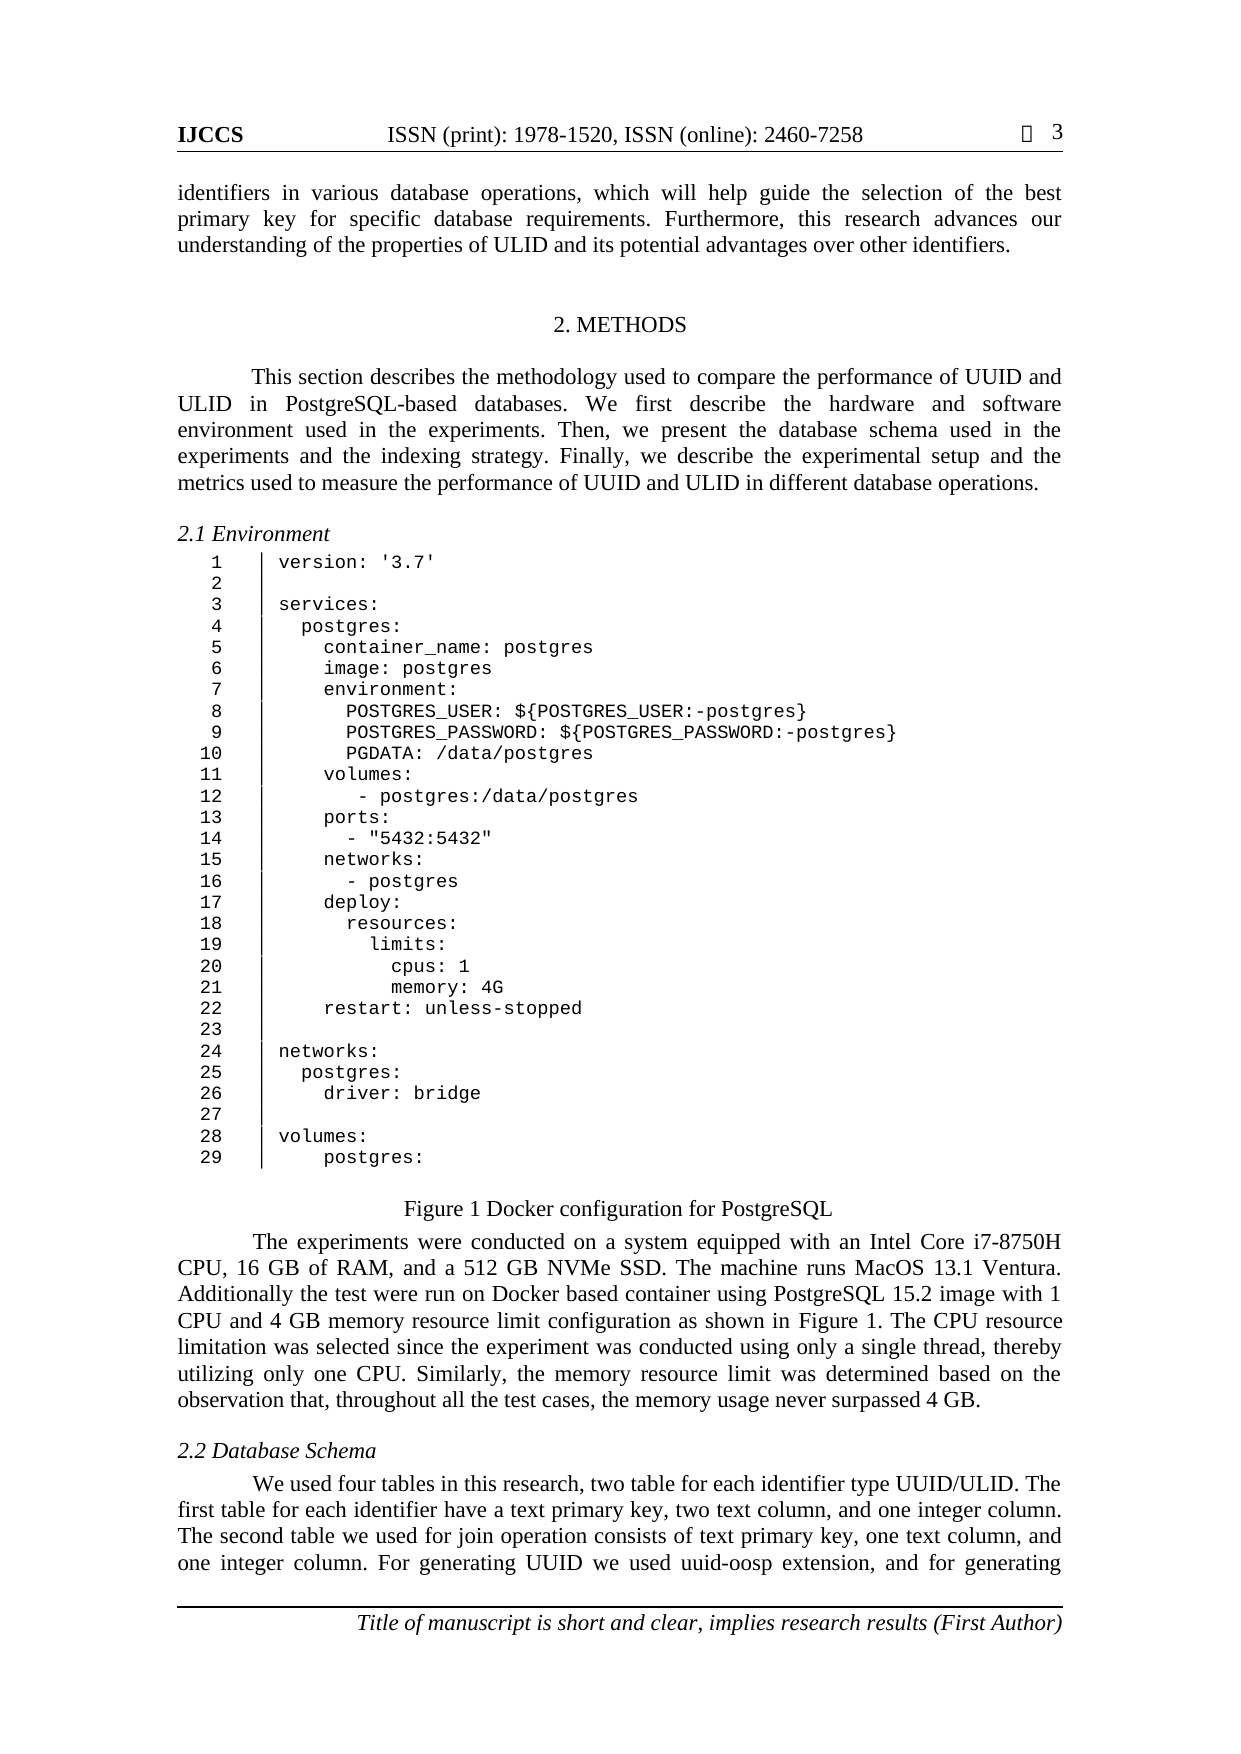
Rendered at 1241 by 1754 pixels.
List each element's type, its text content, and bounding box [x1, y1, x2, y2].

text We used four tables in this research, two table for each identifier type UUID/ULID. The first table for each identifier have a text primary key, two text column, and one integer column. The second table we used for join operation consists of text primary key, one text column, and one integer column. For generating UUID we used uuid-oosp extension, and for generating [177, 1470, 1063, 1575]
subtitle 2.1 Environment [177, 520, 1063, 546]
subtitle 2.2 Database Schema [177, 1437, 1063, 1464]
text The experiments were conducted on a system equipped with an Intel Core i7-8750H CPU, 16 GB of RAM, and a 512 GB NVMe SSD. The machine runs MacOS 13.1 Ventura. Additionally the test were run on Docker based container using PostgreSQL 15.2 image with 1 CPU and 4 GB memory resource limit configuration as shown in Figure 1. The CPU resource limitation was selected since the experiment was conducted using only a single thread, thereby utilizing only one CPU. Similarly, the memory resource limit was determined based on the observation that, throughout all the test cases, the memory usage never surpassed 4 GB. [177, 1228, 1063, 1412]
text identifiers in various database operations, which will help guide the selection of the best primary key for specific database requirements. Furthermore, this research advances our understanding of the properties of ULID and its potential advantages over other identifiers. [177, 179, 1063, 258]
subtitle 2. METHODS [177, 311, 1063, 337]
text Figure 1 Docker configuration for PostgreSQL [177, 553, 1059, 1222]
text This section describes the methodology used to compare the performance of UUID and ULID in PostgreSQL-based databases. We first describe the hardware and software environment used in the experiments. Then, we present the database schema used in the experiments and the indexing strategy. Finally, we describe the experimental setup and the metrics used to measure the performance of UUID and ULID in different database operations. [177, 363, 1063, 495]
